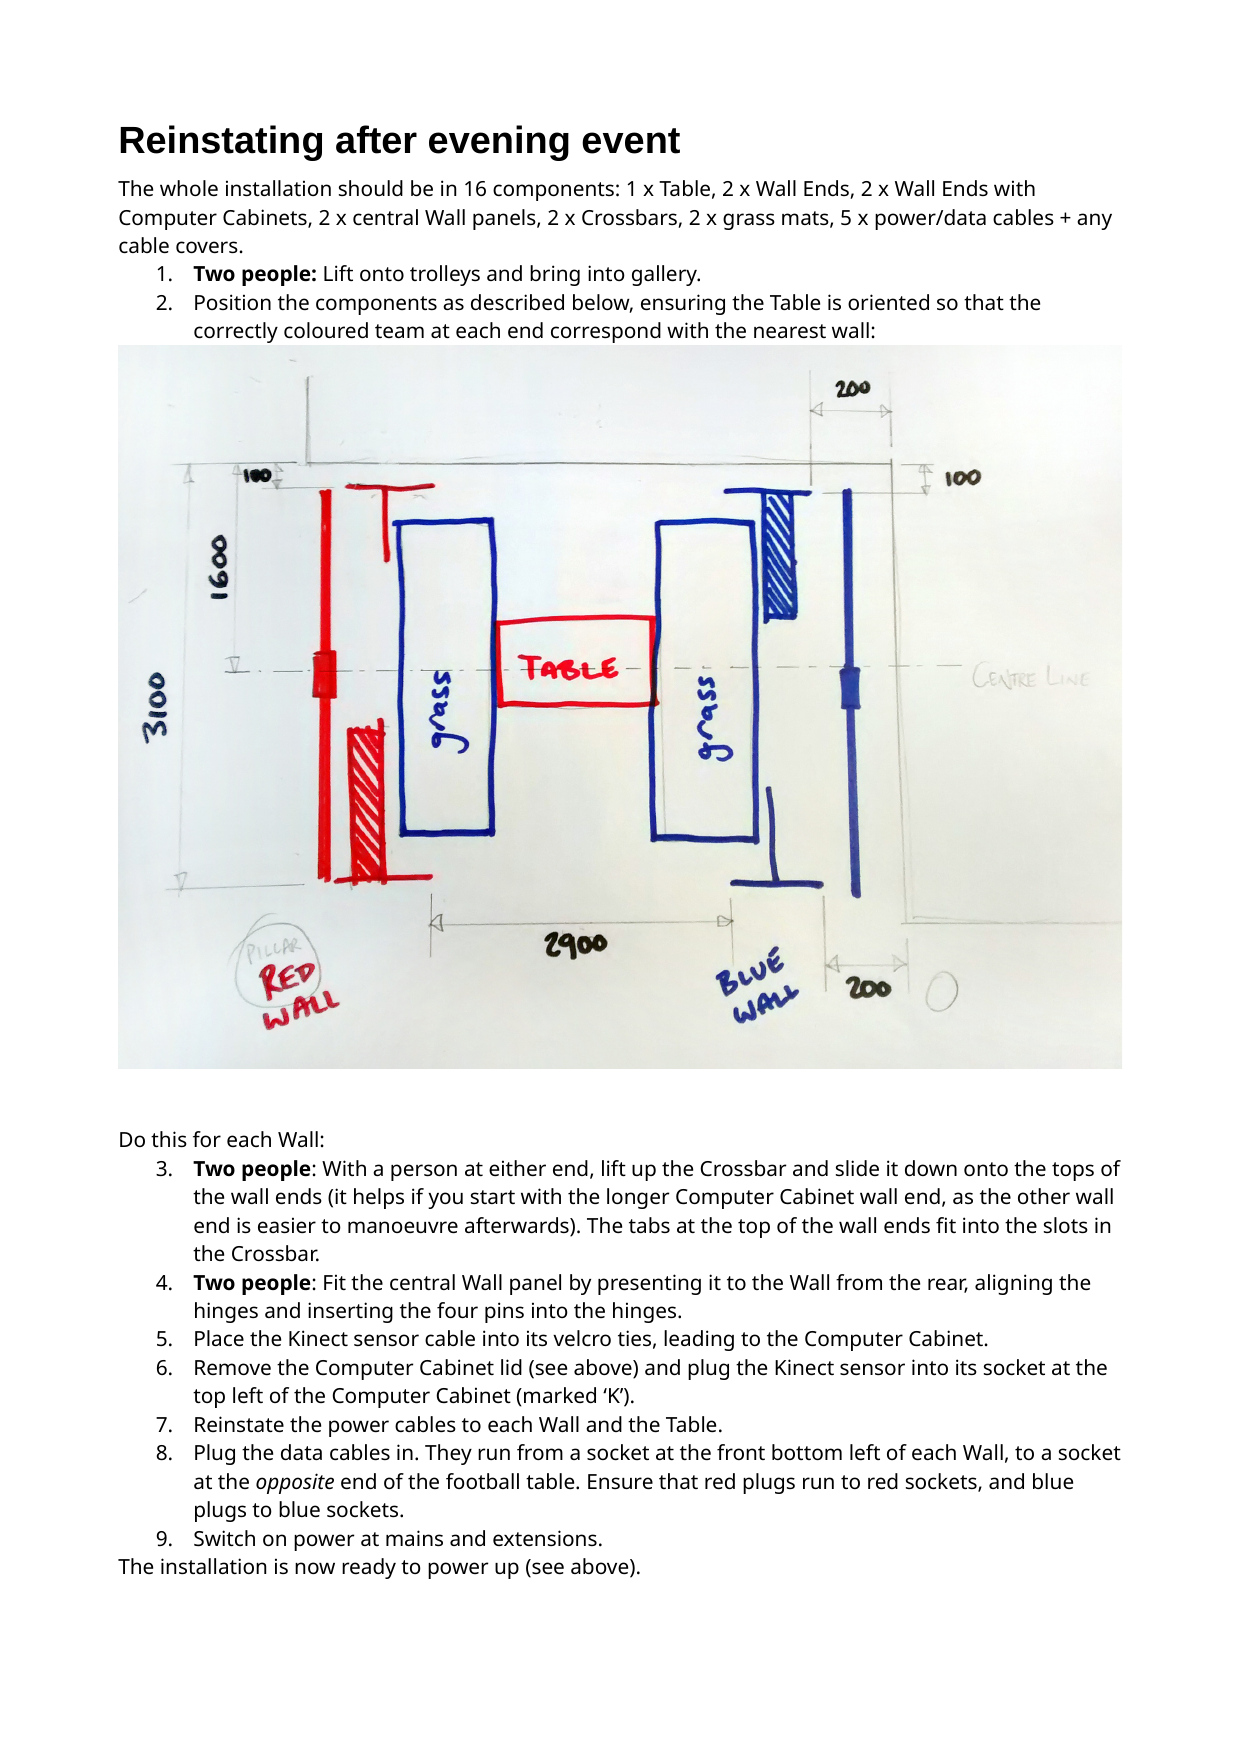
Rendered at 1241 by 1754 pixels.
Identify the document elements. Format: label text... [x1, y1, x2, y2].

picture [118, 345, 1123, 1069]
list Remove the Computer Cabinet lid (see above) and plug the Kinect sensor into its socket at the top left of the Computer Cabinet (marked ‘K’). [156, 1353, 1122, 1410]
list Place the Kinect sensor cable into its velcro ties, leading to the Computer Cabinet. [156, 1324, 1122, 1353]
list Reinstate the power cables to each Wall and the Table. [156, 1410, 1122, 1438]
subtitle Reinstating after evening event [118, 118, 1122, 162]
list Switch on power at mains and extensions. [156, 1524, 1122, 1552]
text The whole installation should be in 16 components: 1 x Table, 2 x Wall Ends, 2 x Wall Ends with Computer Cabinets, 2 x central Wall panels, 2 x Crossbars, 2 x grass mats, 5 x power/data cables + any cable covers. [118, 174, 1122, 259]
list Two people: With a person at either end, lift up the Crossbar and slide it down onto the tops of the wall ends (it helps if you start with the longer Computer Cabinet wall end, as the other wall end is easier to manoeuvre afterwards). The tabs at the top of the wall ends fit into the slots in the Crossbar. [156, 1154, 1122, 1268]
text Do this for each Wall: [118, 1126, 1122, 1154]
list Two people: Fit the central Wall panel by presenting it to the Wall from the rear, aligning the hinges and inserting the four pins into the hinges. [156, 1268, 1122, 1324]
list Position the components as described below, ensuring the Table is oriented so that the correctly coloured team at each end correspond with the nearest wall: [156, 288, 1122, 345]
list Plug the data cables in. They run from a socket at the front bottom left of each Wall, to a socket at the opposite end of the football table. Ensure that red plugs run to red sockets, and blue plugs to blue sockets. [156, 1438, 1122, 1524]
text The installation is now ready to power up (see above). [118, 1552, 1122, 1581]
list Two people: Lift onto trolleys and bring into gallery. [156, 259, 1122, 288]
